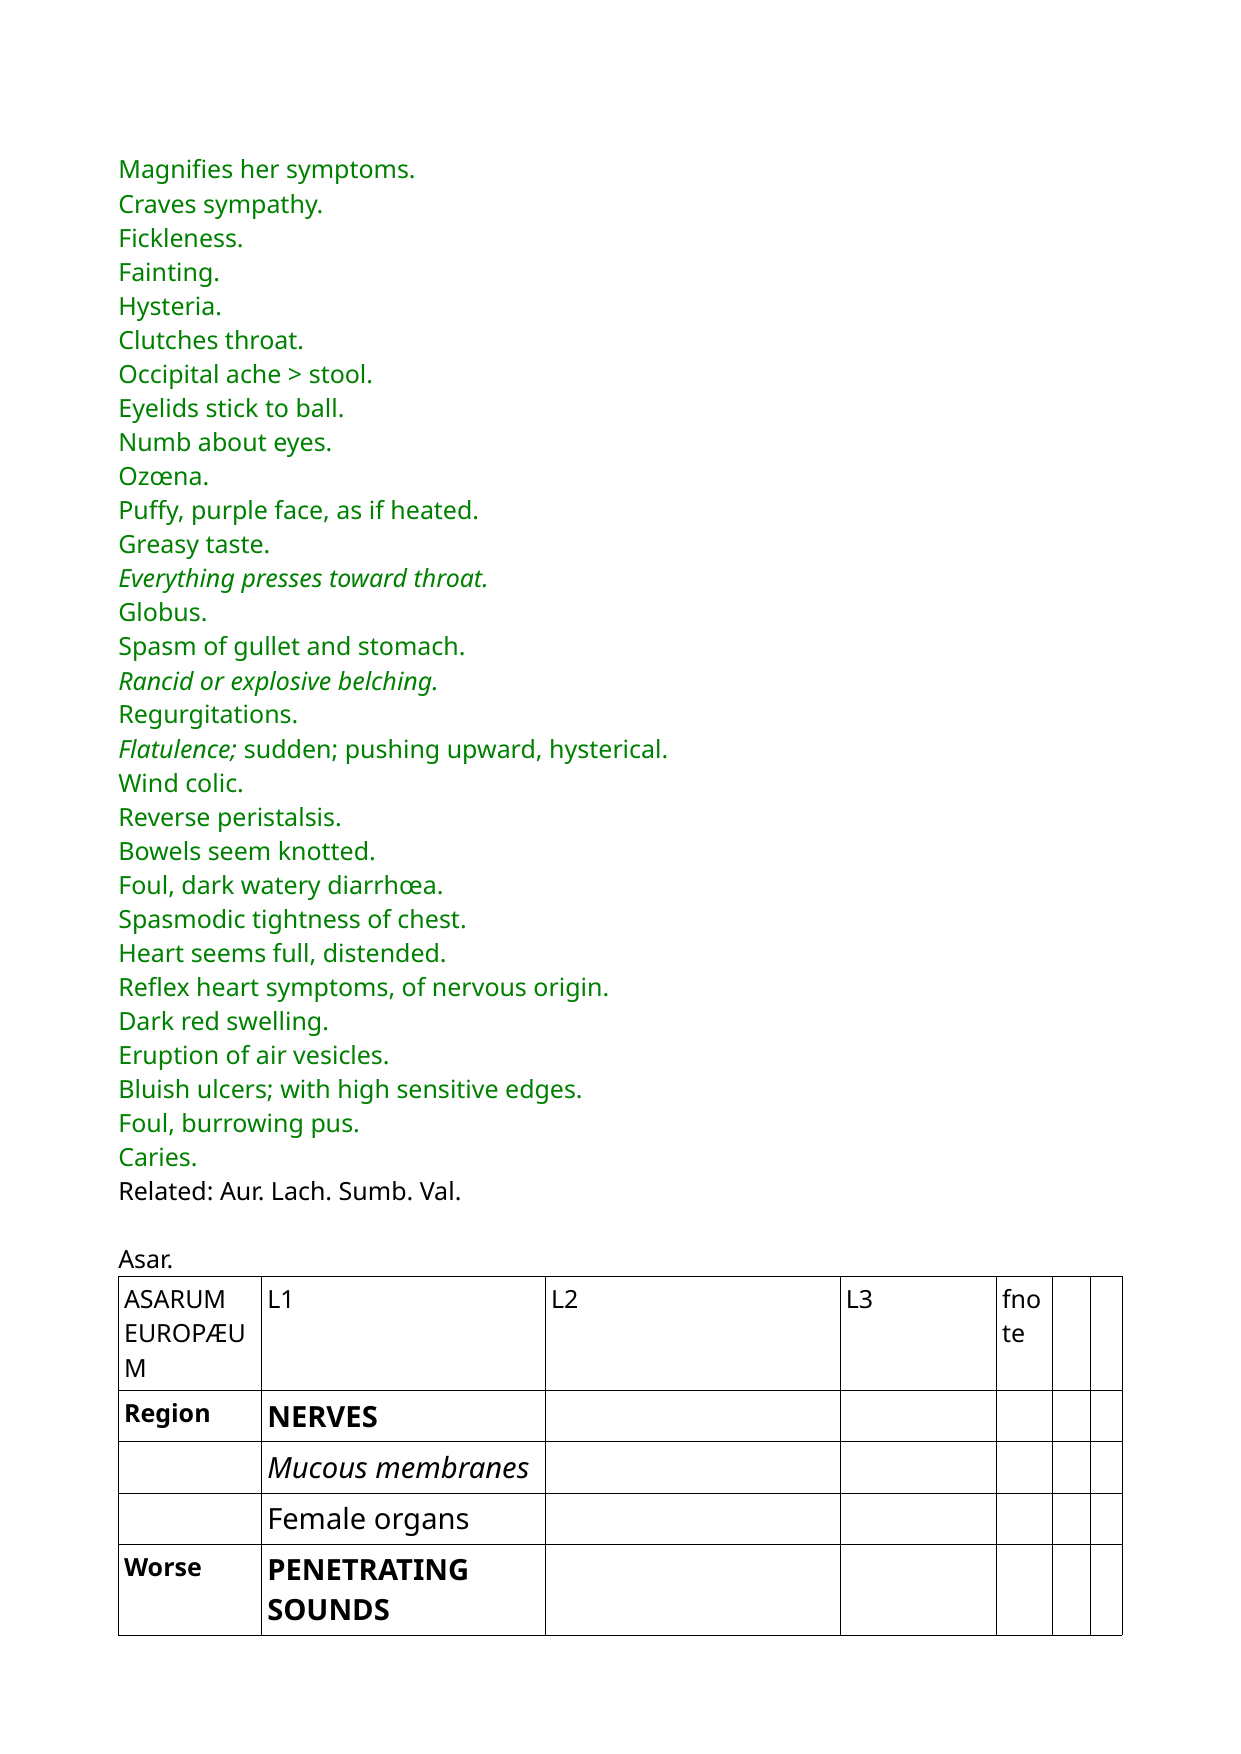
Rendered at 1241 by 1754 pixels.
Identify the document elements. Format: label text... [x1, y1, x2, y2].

text Fickleness. [118, 220, 1122, 254]
table_cell [119, 1494, 261, 1544]
table_cell [1091, 1545, 1122, 1635]
text Foul, dark watery diarrhœa. [118, 867, 1122, 902]
table_cell [1091, 1442, 1122, 1492]
table_header ASARUM EUROPÆUM [119, 1277, 261, 1390]
table_header L1 [262, 1277, 545, 1390]
table_cell PENETRATING SOUNDS [262, 1545, 545, 1635]
table_cell [841, 1494, 996, 1544]
table_cell [119, 1442, 261, 1492]
table_cell Female organs [262, 1494, 545, 1544]
table_cell [546, 1442, 840, 1492]
text Eruption of air vesicles. [118, 1038, 1122, 1072]
text Spasm of gullet and stomach. [118, 629, 1122, 663]
text Craves sympathy. [118, 186, 1122, 220]
table_header L2 [546, 1277, 840, 1390]
text Heart seems full, distended. [118, 936, 1122, 970]
text Rancid or explosive belching. [118, 663, 1122, 697]
text Reverse peristalsis. [118, 799, 1122, 833]
text Bowels seem knotted. [118, 833, 1122, 867]
table_cell [546, 1391, 840, 1441]
text Puffy, purple face, as if heated. [118, 493, 1122, 527]
table_cell [997, 1494, 1052, 1544]
table_cell [546, 1545, 840, 1635]
text Globus. [118, 595, 1122, 629]
table_header [1053, 1277, 1090, 1390]
table_cell NERVES [262, 1391, 545, 1441]
table_cell [1091, 1391, 1122, 1441]
text Everything presses toward throat. [118, 561, 1122, 595]
text Foul, burrowing pus. [118, 1106, 1122, 1140]
table_cell [997, 1545, 1052, 1635]
table_cell [841, 1545, 996, 1635]
table_cell [1053, 1391, 1090, 1441]
table_cell [841, 1391, 996, 1441]
text Magnifies her symptoms. [118, 152, 1122, 186]
text Eyelids stick to ball. [118, 391, 1122, 425]
text Reflex heart symptoms, of nervous origin. [118, 970, 1122, 1004]
text Related: Aur. Lach. Sumb. Val. [118, 1174, 1122, 1208]
text Fainting. [118, 254, 1122, 288]
text Dark red swelling. [118, 1004, 1122, 1038]
text Wind colic. [118, 765, 1122, 799]
text Numb about eyes. [118, 425, 1122, 459]
table_cell [1091, 1494, 1122, 1544]
table_cell [546, 1494, 840, 1544]
text Hysteria. [118, 288, 1122, 322]
table_cell Mucous membranes [262, 1442, 545, 1492]
table_cell [997, 1442, 1052, 1492]
text Asar. [118, 1242, 1122, 1276]
table_cell [1053, 1545, 1090, 1635]
table_cell Worse [119, 1545, 261, 1635]
text Caries. [118, 1140, 1122, 1174]
text Bluish ulcers; with high sensitive edges. [118, 1072, 1122, 1106]
text Clutches throat. [118, 322, 1122, 357]
text Occipital ache > stool. [118, 357, 1122, 391]
text Ozœna. [118, 459, 1122, 493]
table_header L3 [841, 1277, 996, 1390]
text Spasmodic tightness of chest. [118, 902, 1122, 936]
table_cell [1053, 1442, 1090, 1492]
table_cell Region [119, 1391, 261, 1441]
table_cell [841, 1442, 996, 1492]
table_header [1091, 1277, 1122, 1390]
text Regurgitations. [118, 697, 1122, 731]
text Flatulence; sudden; pushing upward, hysterical. [118, 731, 1122, 765]
table_cell [997, 1391, 1052, 1441]
table_cell [1053, 1494, 1090, 1544]
table_header fnote [997, 1277, 1052, 1390]
text Greasy taste. [118, 527, 1122, 561]
